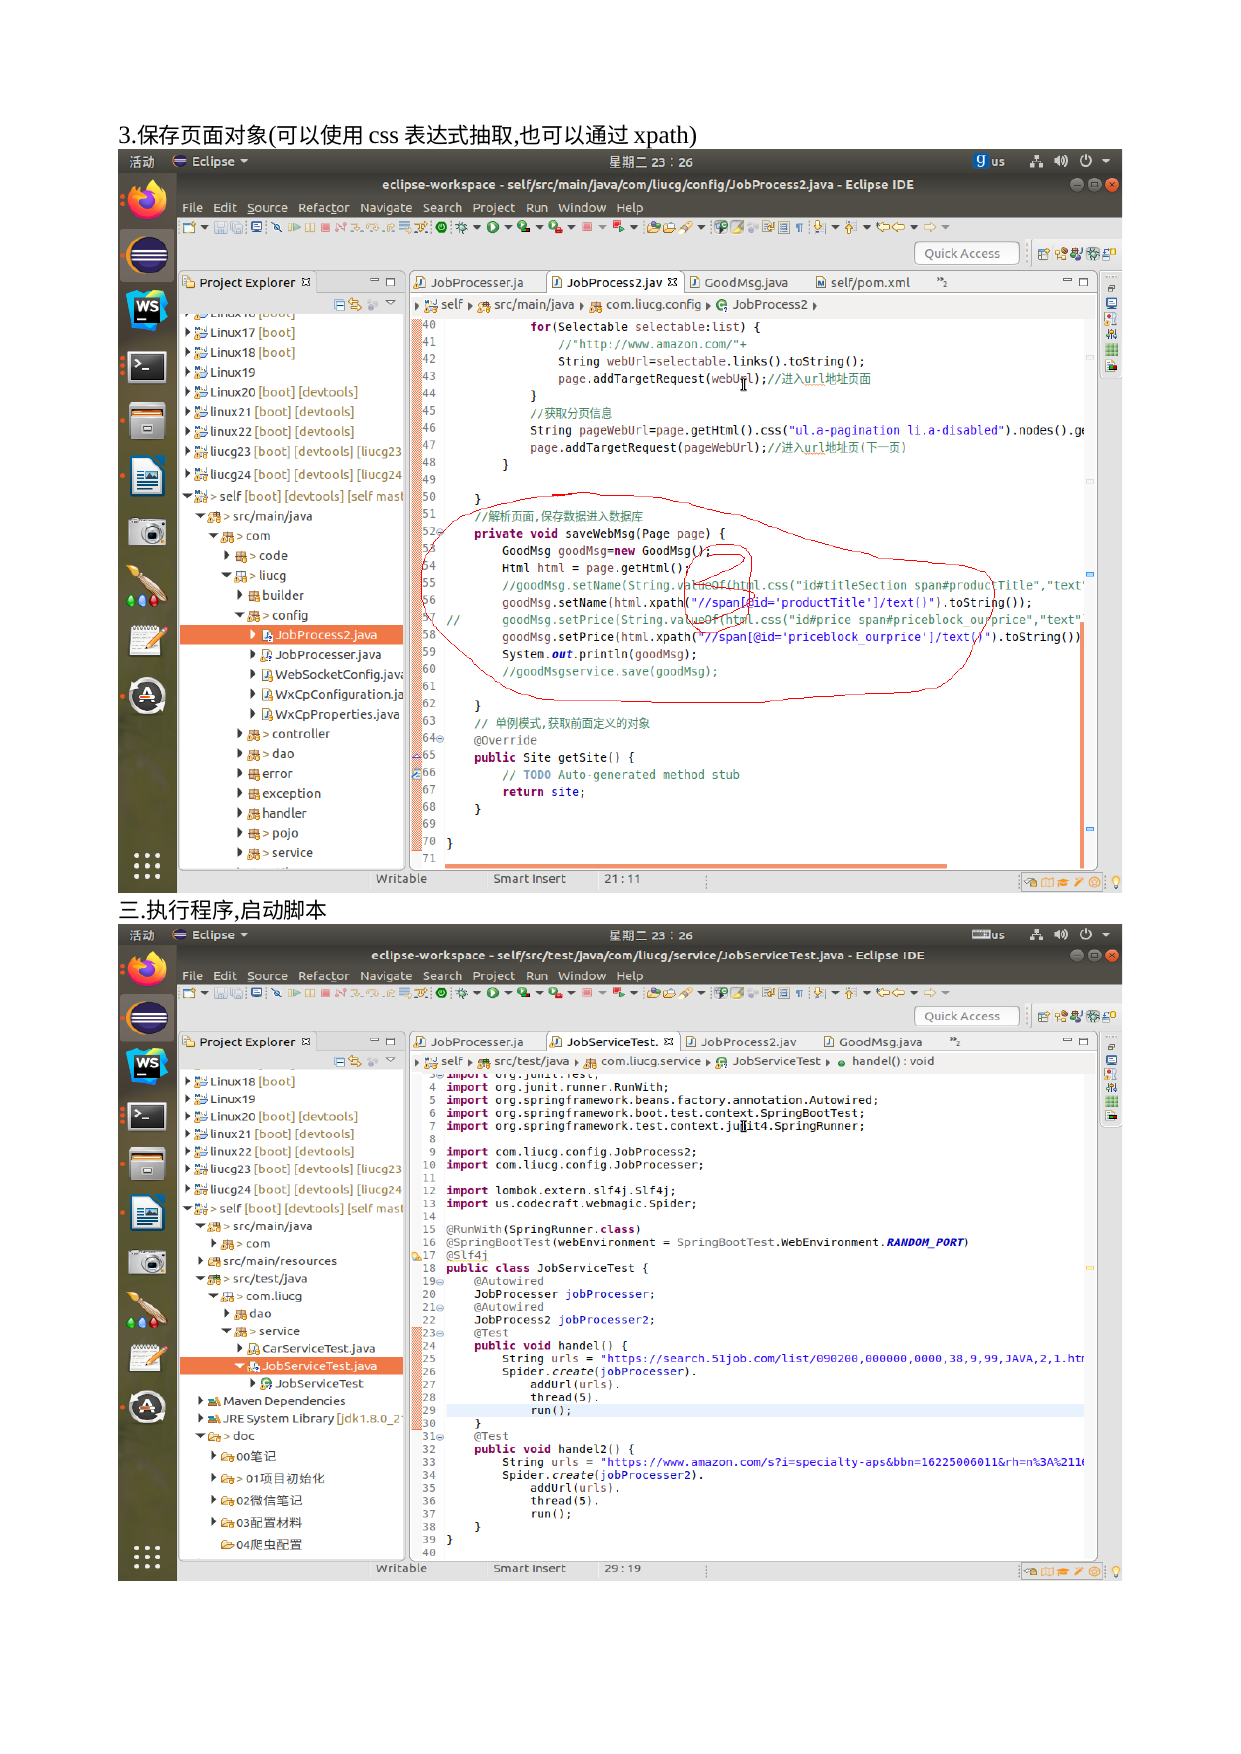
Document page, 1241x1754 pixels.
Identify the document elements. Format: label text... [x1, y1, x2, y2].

text 三.执行程序,启动脚本 [118, 893, 1122, 924]
text 3.保存页面对象(可以使用css表达式抽取,也可以通过xpath) [118, 118, 1122, 149]
picture [118, 924, 1123, 1581]
picture [118, 149, 1123, 893]
